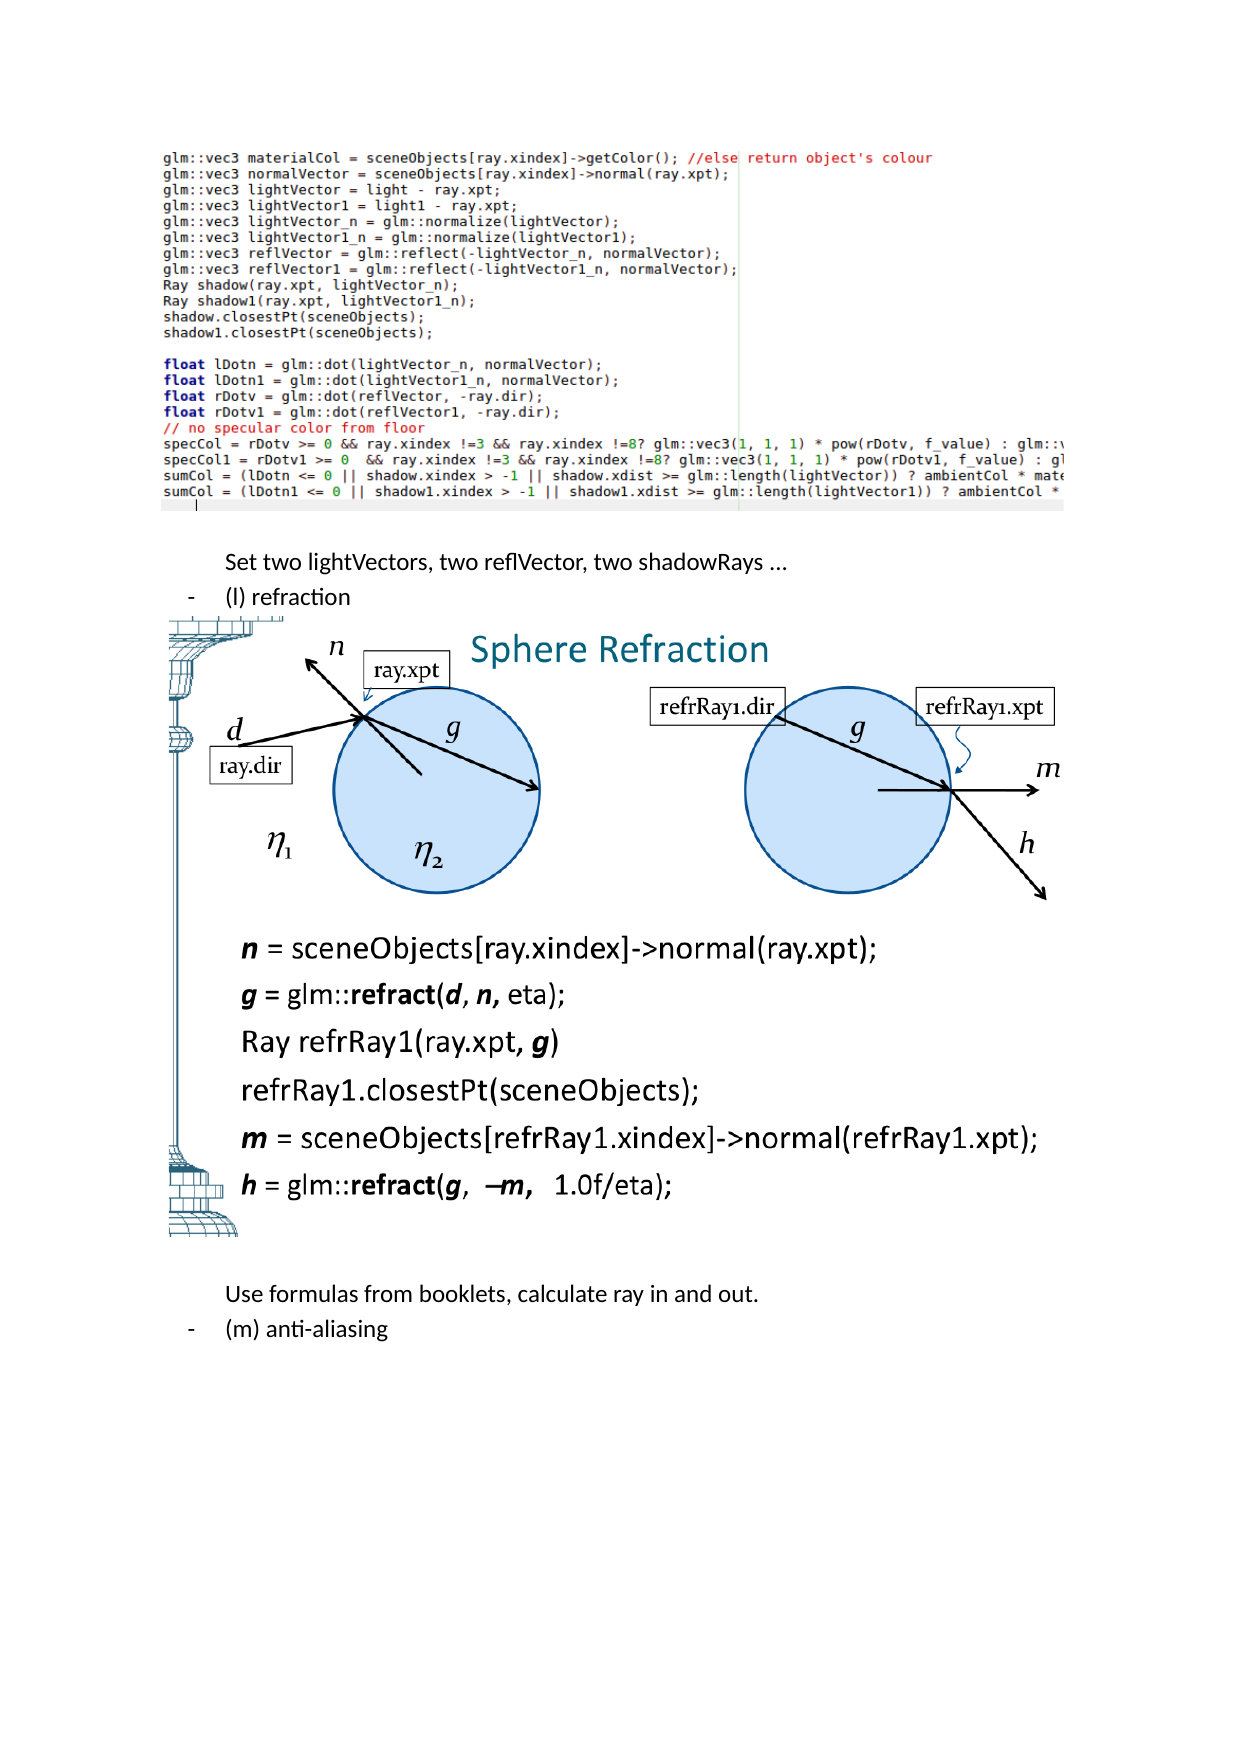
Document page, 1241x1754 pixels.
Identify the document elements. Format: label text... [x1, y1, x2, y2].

list (m) anti-aliasing [187, 1313, 1090, 1343]
list Set two lightVectors, two reflVector, two shadowRays ... [187, 546, 1090, 577]
picture [161, 151, 1064, 511]
list Use formulas from booklets, calculate ray in and out. [187, 1278, 1090, 1308]
list (l) refraction [187, 581, 1090, 612]
picture [168, 616, 1072, 1237]
